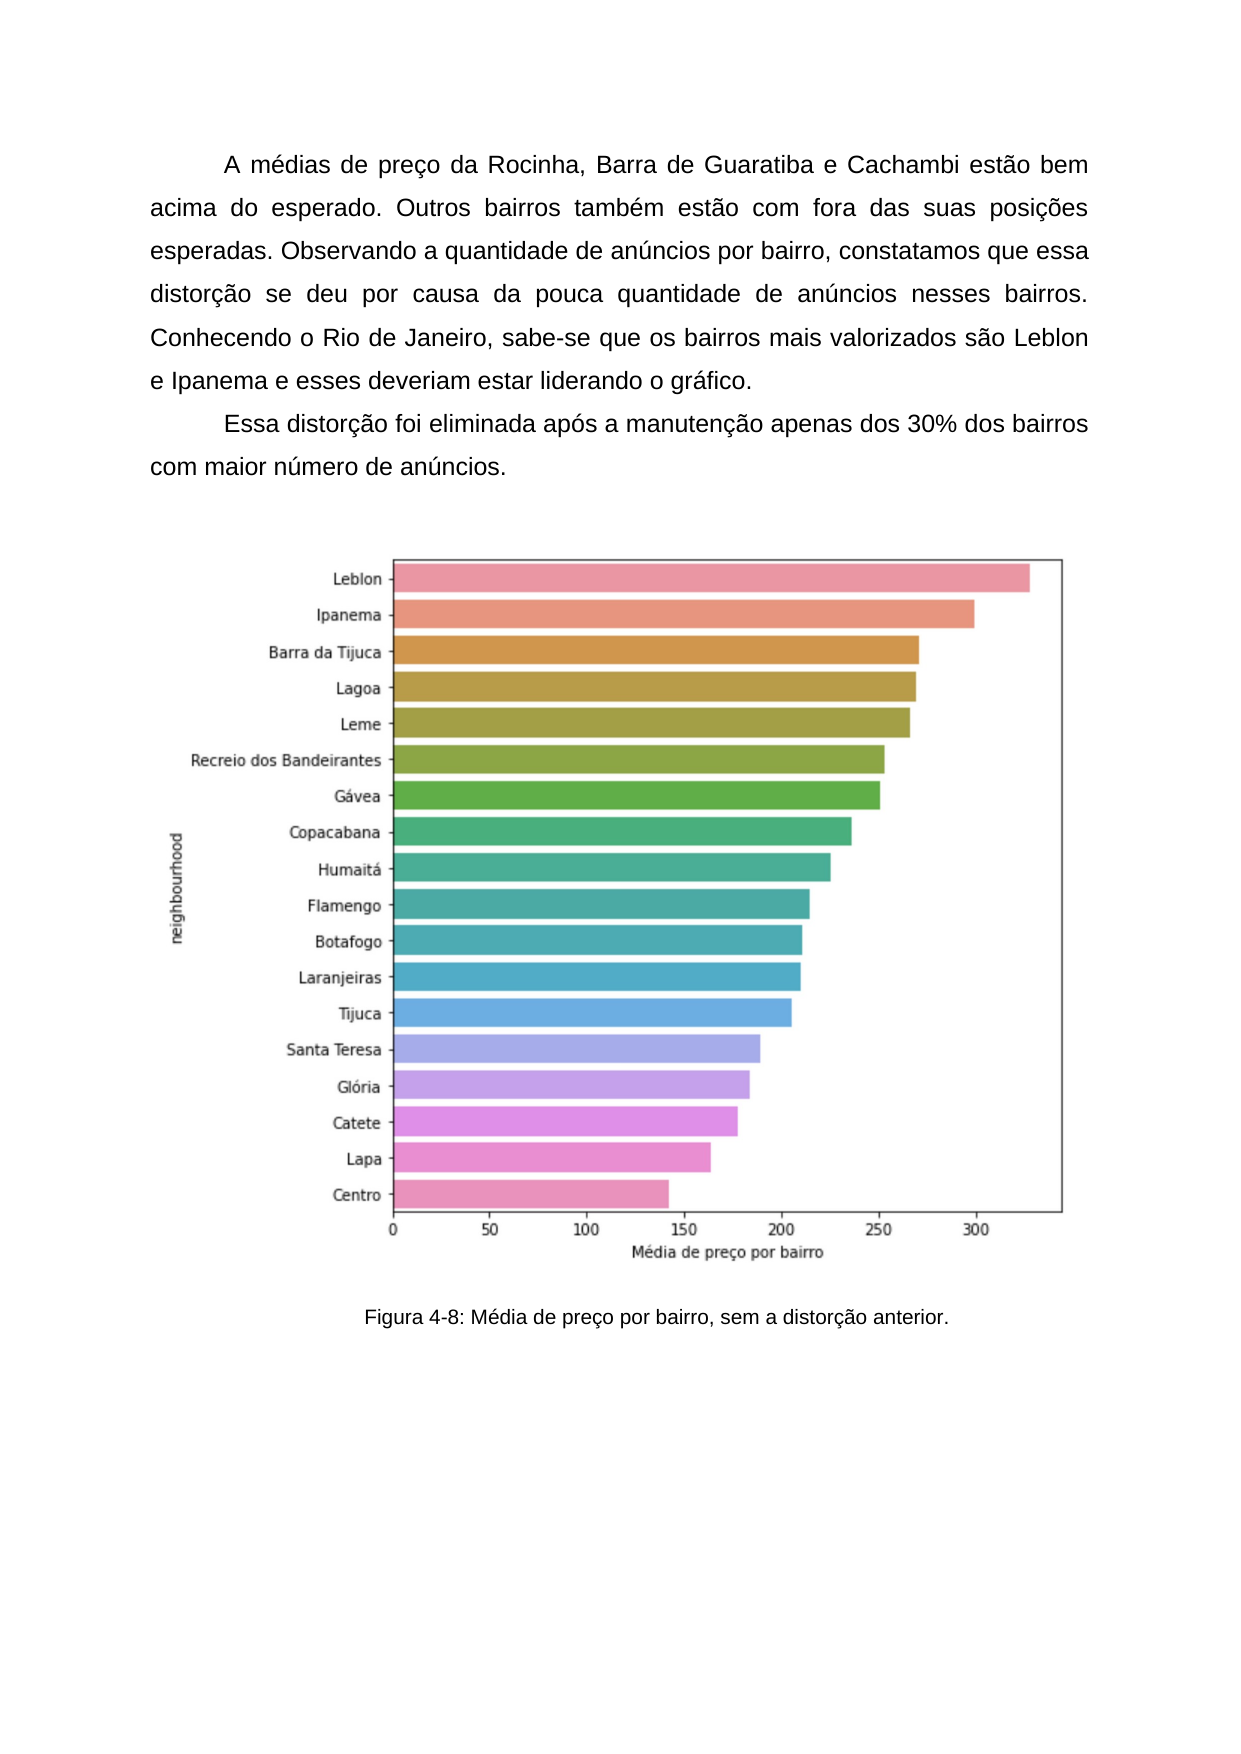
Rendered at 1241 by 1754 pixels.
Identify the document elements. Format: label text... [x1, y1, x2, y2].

text Essa distorção foi eliminada após a manutenção apenas dos 30% dos bairros com maior número de anúncios. [150, 409, 1090, 481]
text Figura 4-8: Média de preço por bairro, sem a distorção anterior. [150, 1280, 1090, 1329]
picture [150, 534, 1091, 1280]
text A médias de preço da Rocinha, Barra de Guaratiba e Cachambi estão bem acima do esperado. Outros bairros também estão com fora das suas posições esperadas. Observando a quantidade de anúncios por bairro, constatamos que essa distorção se deu por causa da pouca quantidade de anúncios nesses bairros. Conhecendo o Rio de Janeiro, sabe-se que os bairros mais valorizados são Leblon e Ipanema e esses deveriam estar liderando o gráfico. [150, 150, 1090, 394]
